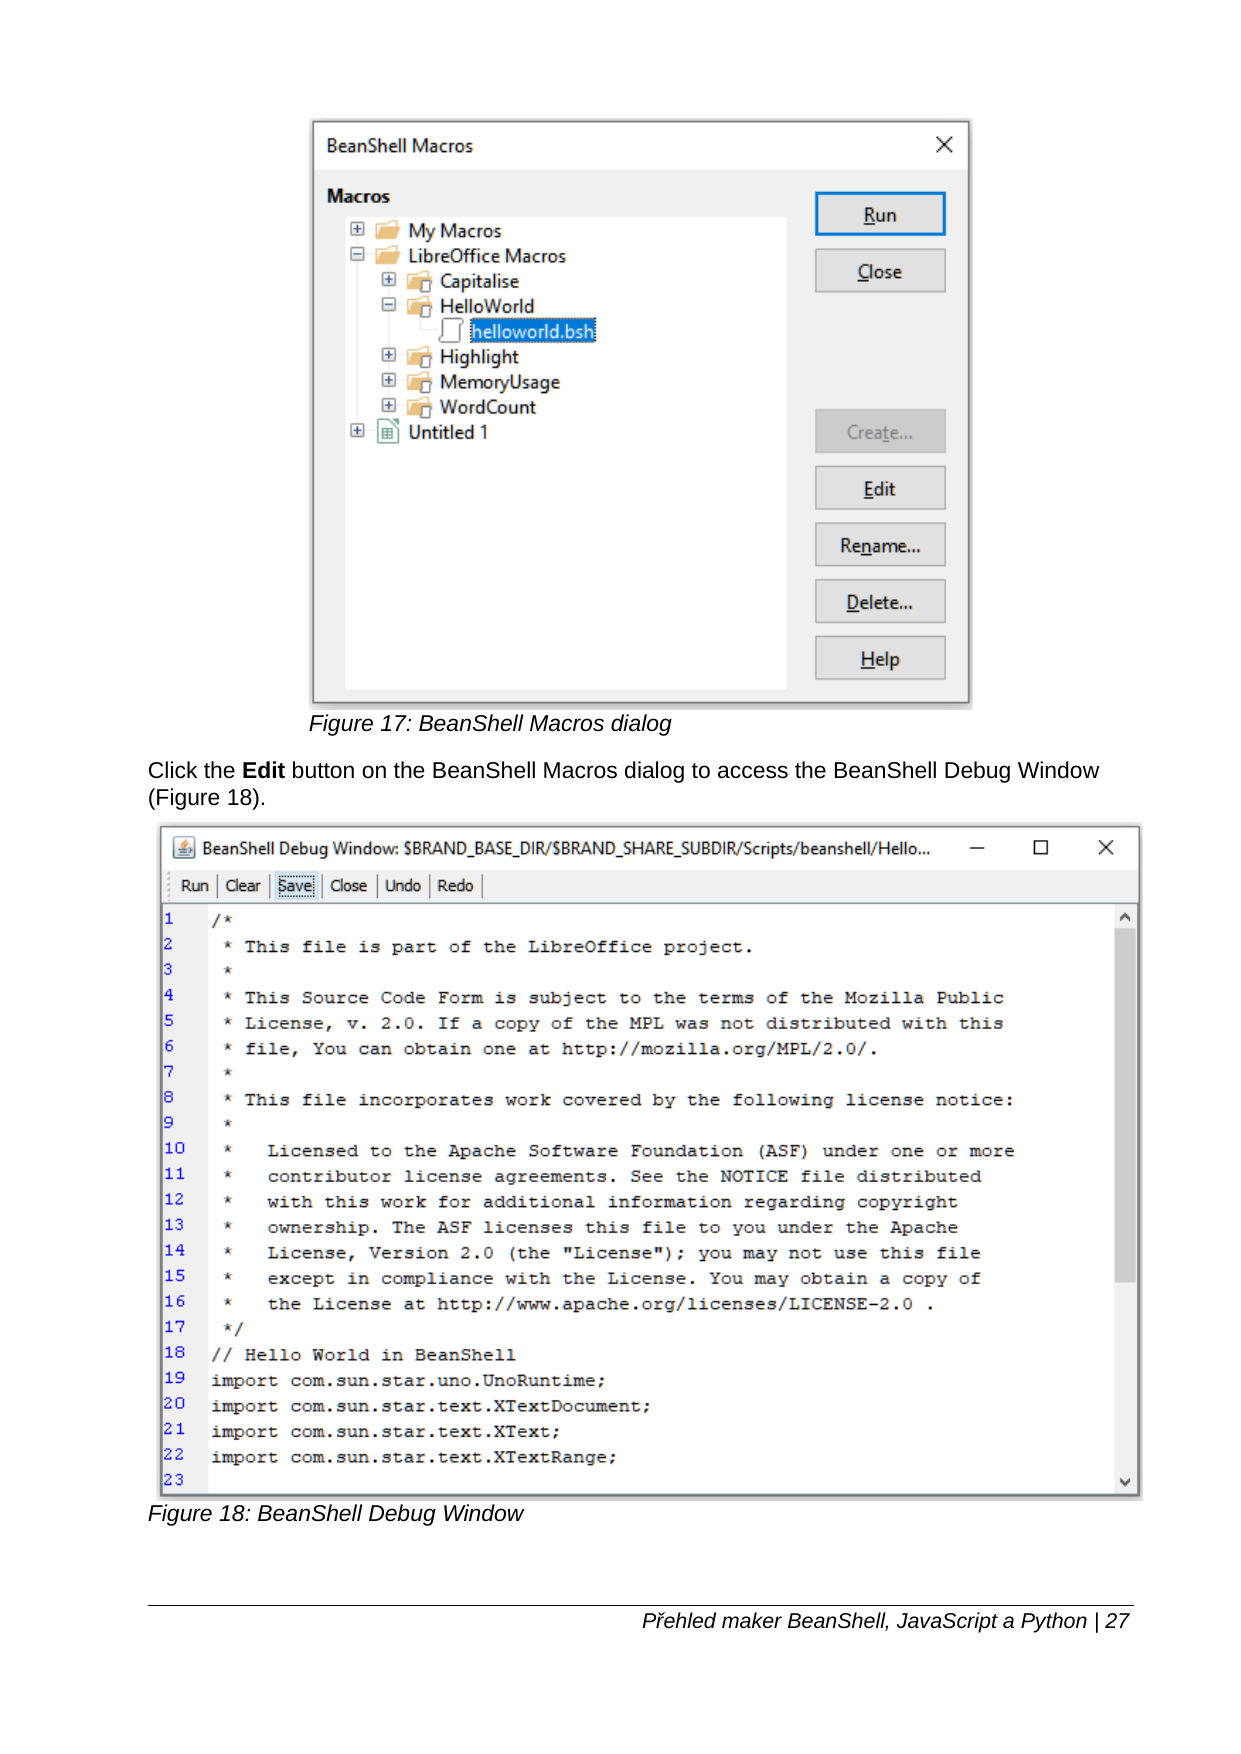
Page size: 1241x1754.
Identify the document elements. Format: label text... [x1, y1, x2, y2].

text Click the Edit button on the BeanShell Macros dialog to access the BeanShell Debug Window (Figure 18). [148, 757, 1134, 810]
text Figure 17: BeanShell Macros dialog [309, 710, 973, 736]
text Figure 18: BeanShell Debug Window [148, 823, 1152, 1527]
picture [156, 822, 1143, 1501]
picture [308, 118, 973, 710]
